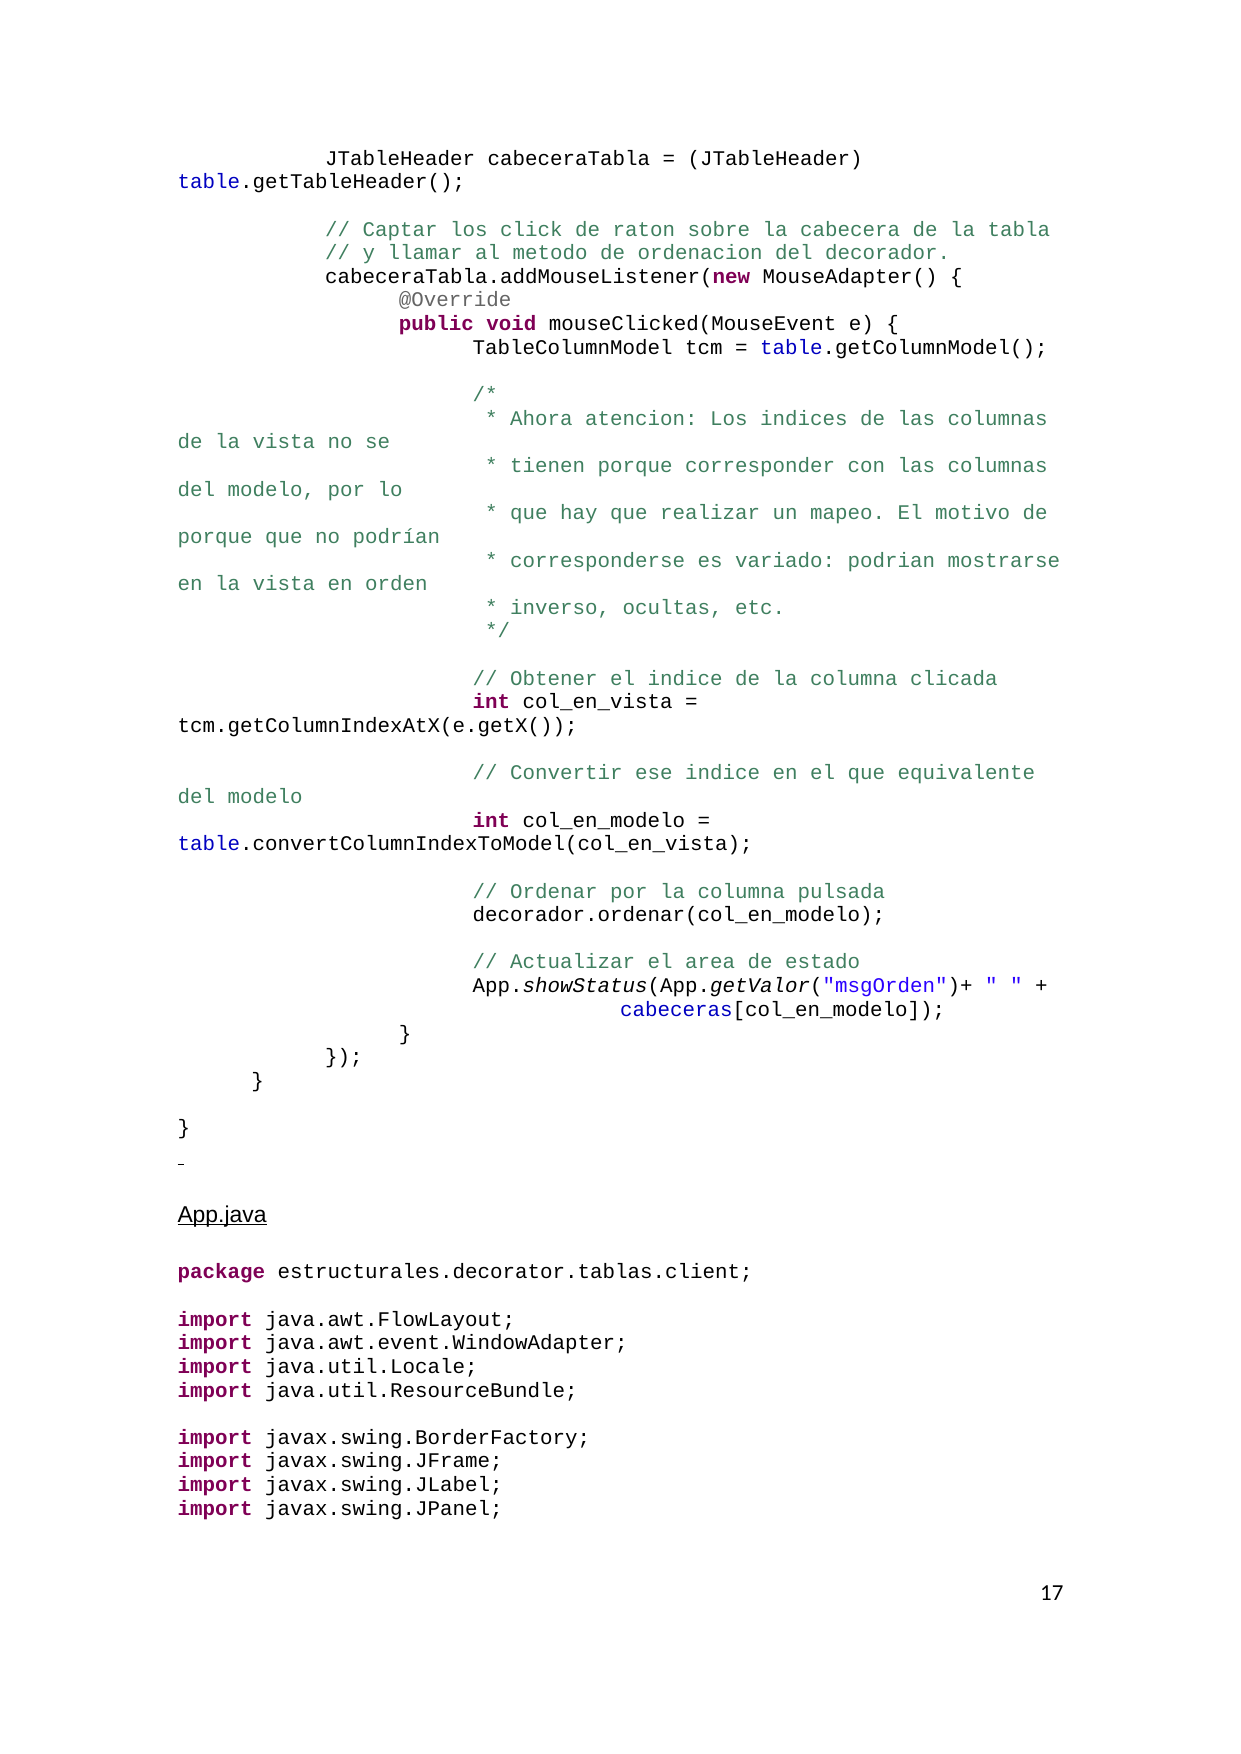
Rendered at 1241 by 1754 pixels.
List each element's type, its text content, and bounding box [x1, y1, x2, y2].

text cabeceraTabla.addMouseListener(new MouseAdapter() { [177, 266, 1063, 289]
text */ [177, 621, 1063, 644]
text }); [177, 1046, 1063, 1070]
text // Obtener el indice de la columna clicada [177, 668, 1063, 691]
text JTableHeader cabeceraTabla = (JTableHeader) table.getTableHeader(); [177, 148, 1063, 195]
text * tienen porque corresponder con las columnas del modelo, por lo [177, 455, 1063, 502]
text // Actualizar el area de estado [177, 952, 1063, 975]
text * corresponderse es variado: podrian mostrarse en la vista en orden [177, 549, 1063, 597]
text import java.util.ResourceBundle; [177, 1379, 1063, 1403]
text decorador.ordenar(col_en_modelo); [177, 904, 1063, 928]
text public void mouseClicked(MouseEvent e) { [177, 313, 1063, 337]
text App.java [177, 1201, 1063, 1227]
text import javax.swing.JPanel; [177, 1498, 1063, 1521]
text int col_en_vista = tcm.getColumnIndexAtX(e.getX()); [177, 691, 1063, 739]
text /* [177, 384, 1063, 408]
text cabeceras[col_en_modelo]); [177, 999, 1063, 1022]
text * inverso, ocultas, etc. [177, 597, 1063, 621]
text } [177, 1117, 1063, 1141]
text import javax.swing.BorderFactory; [177, 1427, 1063, 1451]
text @Override [177, 289, 1063, 313]
text package estructurales.decorator.tablas.client; [177, 1261, 1063, 1285]
text * que hay que realizar un mapeo. El motivo de porque que no podrían [177, 502, 1063, 549]
text // Ordenar por la columna pulsada [177, 881, 1063, 904]
text import javax.swing.JFrame; [177, 1451, 1063, 1474]
text import java.util.Locale; [177, 1356, 1063, 1379]
text } [177, 1070, 1063, 1093]
text import javax.swing.JLabel; [177, 1474, 1063, 1498]
text // y llamar al metodo de ordenacion del decorador. [177, 242, 1063, 266]
text int col_en_modelo = table.convertColumnIndexToModel(col_en_vista); [177, 810, 1063, 857]
text // Captar los click de raton sobre la cabecera de la tabla [177, 218, 1063, 242]
text App.showStatus(App.getValor("msgOrden")+ " " + [177, 975, 1063, 999]
text import java.awt.FlowLayout; [177, 1309, 1063, 1332]
text import java.awt.event.WindowAdapter; [177, 1332, 1063, 1356]
text } [177, 1022, 1063, 1046]
text TableColumnModel tcm = table.getColumnModel(); [177, 337, 1063, 360]
text * Ahora atencion: Los indices de las columnas de la vista no se [177, 408, 1063, 455]
text // Convertir ese indice en el que equivalente del modelo [177, 762, 1063, 810]
